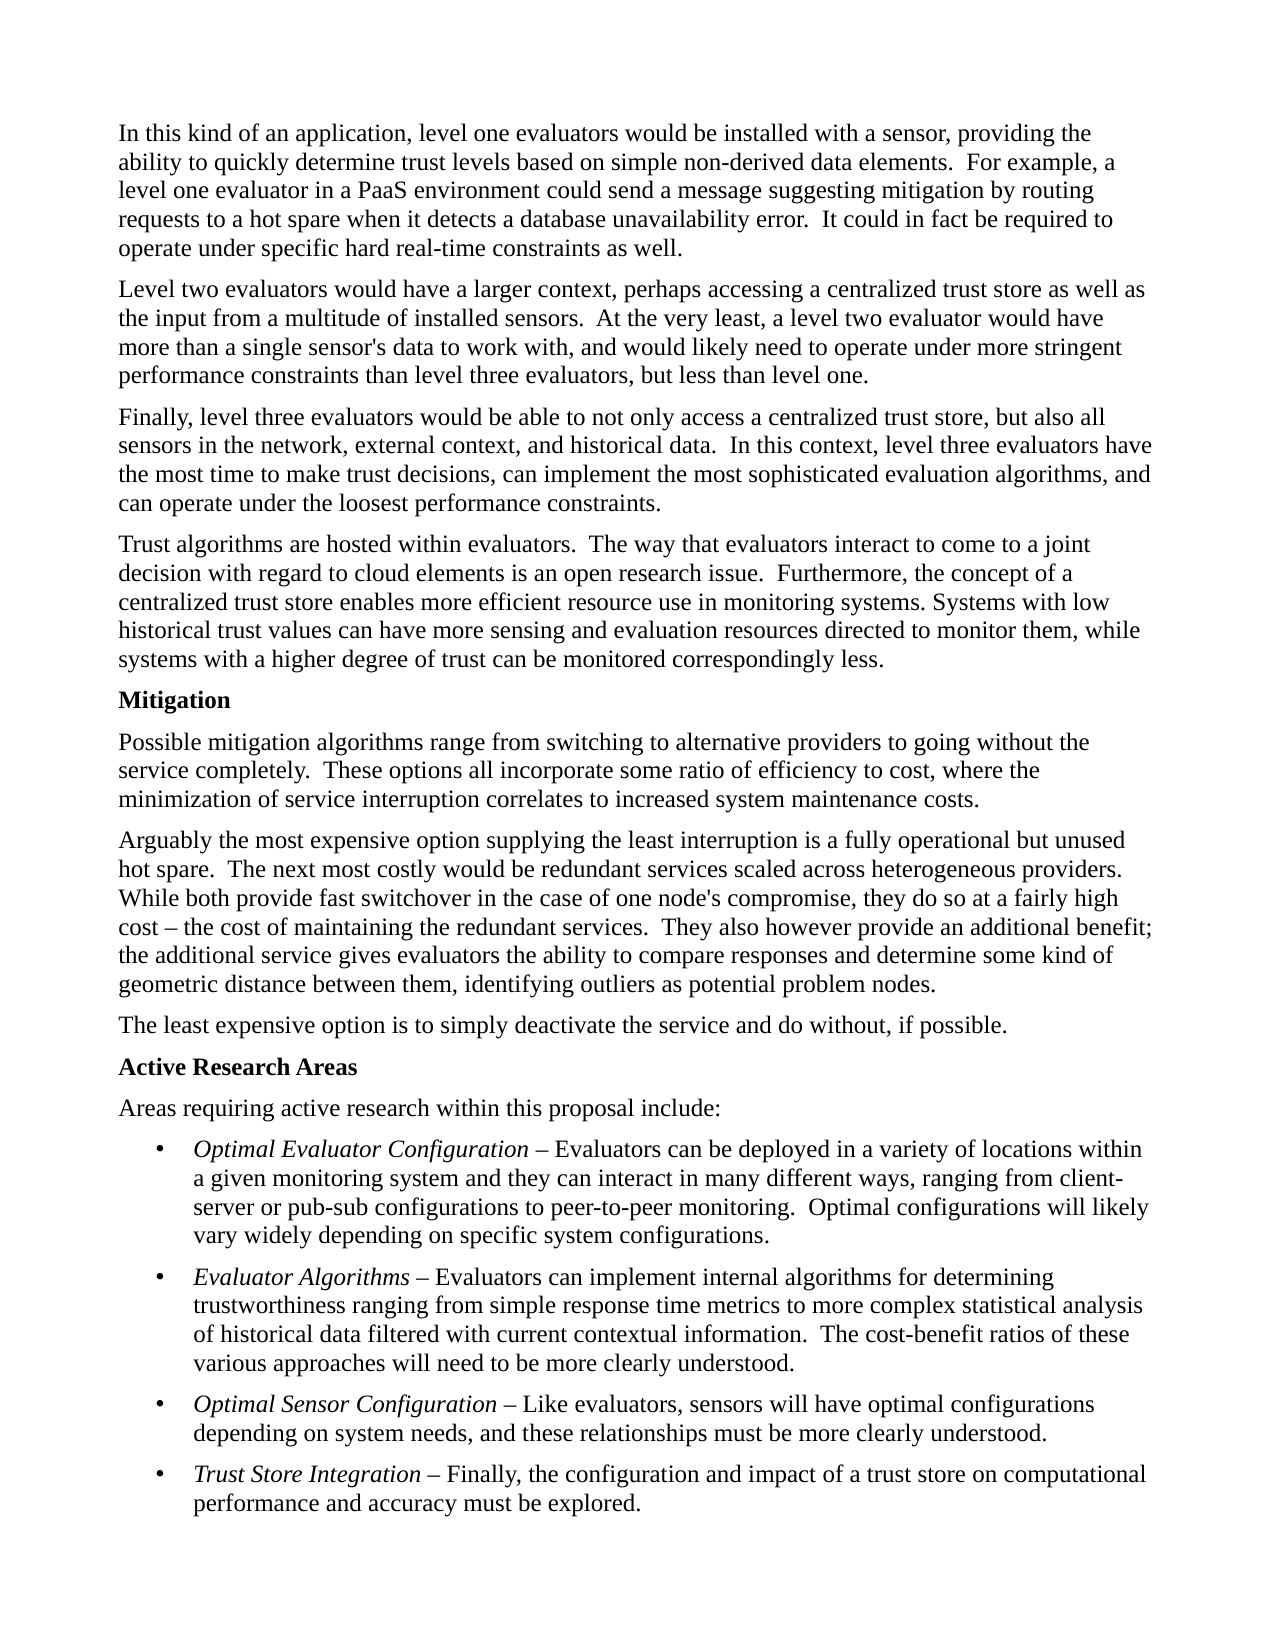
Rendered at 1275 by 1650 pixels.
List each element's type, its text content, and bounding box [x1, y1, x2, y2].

list Evaluator Algorithms – Evaluators can implement internal algorithms for determining trustworthiness ranging from simple response time metrics to more complex statistical analysis of historical data filtered with current contextual information. The cost-benefit ratios of these various approaches will need to be more clearly understood. [156, 1262, 1157, 1377]
text Finally, level three evaluators would be able to not only access a centralized trust store, but also all sensors in the network, external context, and historical data. In this context, level three evaluators have the most time to make trust decisions, can implement the most sophisticated evaluation algorithms, and can operate under the loosest performance constraints. [118, 402, 1157, 517]
text Trust algorithms are hosted within evaluators. The way that evaluators interact to come to a joint decision with regard to cloud elements is an open research issue. Furthermore, the concept of a centralized trust store enables more efficient resource use in monitoring systems. Systems with low historical trust values can have more sensing and evaluation resources directed to monitor them, while systems with a higher degree of trust can be monitored correspondingly less. [118, 529, 1157, 673]
text Level two evaluators would have a larger context, perhaps accessing a centralized trust store as well as the input from a multitude of installed sensors. At the very least, a level two evaluator would have more than a single sensor's data to work with, and would likely need to operate under more stringent performance constraints than level three evaluators, but less than level one. [118, 274, 1157, 389]
list Trust Store Integration – Finally, the configuration and impact of a trust store on computational performance and accuracy must be explored. [156, 1459, 1157, 1517]
text In this kind of an application, level one evaluators would be installed with a sensor, providing the ability to quickly determine trust levels based on simple non-derived data elements. For example, a level one evaluator in a PaaS environment could send a message suggesting mitigation by routing requests to a hot spare when it detects a database unavailability error. It could in fact be required to operate under specific hard real-time constraints as well. [118, 118, 1157, 262]
text Possible mitigation algorithms range from switching to alternative providers to going without the service completely. These options all incorporate some ratio of efficiency to cost, where the minimization of service interruption correlates to increased system maintenance costs. [118, 727, 1157, 813]
text Active Research Areas [118, 1052, 1157, 1081]
text Arguably the most expensive option supplying the least interruption is a fully operational but unused hot spare. The next most costly would be redundant services scaled across heterogeneous providers. While both provide fast switchover in the case of one node's compromise, they do so at a fairly high cost – the cost of maintaining the redundant services. They also however provide an additional benefit; the additional service gives evaluators the ability to compare responses and determine some kind of geometric distance between them, identifying outliers as potential problem nodes. [118, 826, 1157, 998]
text The least expensive option is to simply deactivate the service and do without, if possible. [118, 1011, 1157, 1039]
list Optimal Sensor Configuration – Like evaluators, sensors will have optimal configurations depending on system needs, and these relationships must be more clearly understood. [156, 1389, 1157, 1447]
text Areas requiring active research within this proposal include: [118, 1093, 1157, 1122]
list Optimal Evaluator Configuration – Evaluators can be deployed in a variety of locations within a given monitoring system and they can interact in many different ways, ranging from client-server or pub-sub configurations to peer-to-peer monitoring. Optimal configurations will likely vary widely depending on specific system configurations. [156, 1134, 1157, 1249]
text Mitigation [118, 686, 1157, 714]
